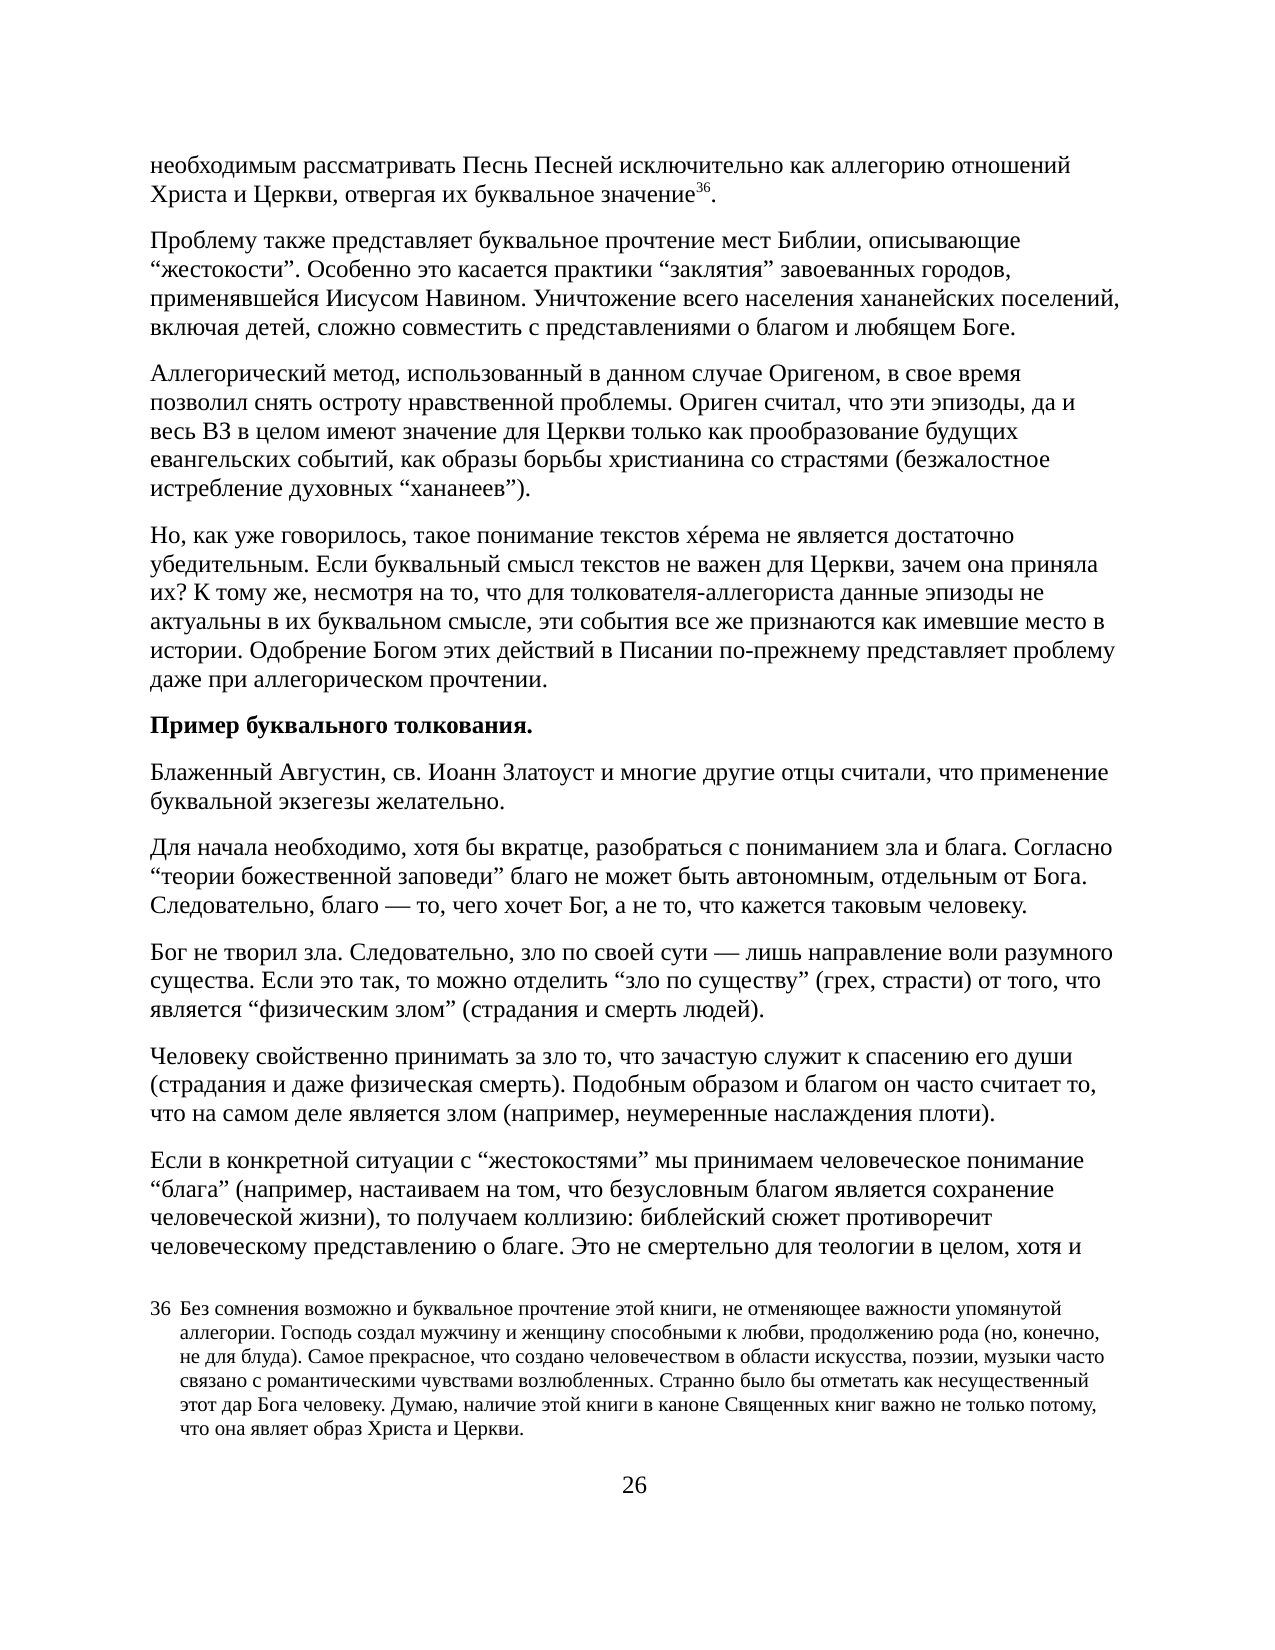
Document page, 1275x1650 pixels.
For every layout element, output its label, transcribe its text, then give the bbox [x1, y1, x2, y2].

text Человеку свойственно принимать за зло то, что зачастую служит к спасению его души (страдания и даже физическая смерть). Подобным образом и благом он часто считает то, что на самом деле является злом (например, неумеренные наслаждения плоти). [150, 1041, 1125, 1127]
text Для начала необходимо, хотя бы вкратце, разобраться с пониманием зла и блага. Согласно “теории божественной заповеди” благо не может быть автономным, отдельным от Бога. Следовательно, благо — то, чего хочет Бог, а не то, что кажется таковым человеку. [150, 832, 1125, 919]
text Аллегорический метод, использованный в данном случае Оригеном, в свое время позволил снять остроту нравственной проблемы. Ориген считал, что эти эпизоды, да и весь ВЗ в целом имеют значение для Церкви только как прообразование будущих евангельских событий, как образы борьбы христианина со страстями (безжалостное истребление духовных “хананеев”). [150, 358, 1125, 502]
text необходимым рассматривать Песнь Песней исключительно как аллегорию отношений Христа и Церкви, отвергая их буквальное значение. [150, 150, 1125, 207]
text Блаженный Августин, св. Иоанн Златоуст и многие другие отцы считали, что применение буквальной экзегезы желательно. [150, 757, 1125, 814]
text Бог не творил зла. Следовательно, зло по своей сути — лишь направление воли разумного существа. Если это так, то можно отделить “зло по существу” (грех, страсти) от того, что является “физическим злом” (страдания и смерть людей). [150, 937, 1125, 1023]
text Проблему также представляет буквальное прочтение мест Библии, описывающие “жестокости”. Особенно это касается практики “заклятия” завоеванных городов, применявшейся Иисусом Навином. Уничтожение всего населения хананейских поселений, включая детей, сложно совместить с представлениями о благом и любящем Боге. [150, 225, 1125, 340]
text Но, как уже говорилось, такое понимание текстов хéрема не является достаточно убедительным. Если буквальный смысл текстов не важен для Церкви, зачем она приняла их? К тому же, несмотря на то, что для толкователя-аллегориста данные эпизоды не актуальны в их буквальном смысле, эти события все же признаются как имевшие место в истории. Одобрение Богом этих действий в Писании по-прежнему представляет проблему даже при аллегорическом прочтении. [150, 520, 1125, 692]
text Если в конкретной ситуации с “жестокостями” мы принимаем человеческое понимание “блага” (например, настаиваем на том, что безусловным благом является сохранение человеческой жизни), то получаем коллизию: библейский сюжет противоречит человеческому представлению о благе. Это не смертельно для теологии в целом, хотя и [150, 1145, 1125, 1260]
text Пример буквального толкования. [150, 710, 1125, 739]
text Без сомнения возможно и буквальное прочтение этой книги, не отменяющее важности упомянутой аллегории. Господь создал мужчину и женщину способными к любви, продолжению рода (но, конечно, не для блуда). Самое прекрасное, что создано человечеством в области искусства, поэзии, музыки часто связано с романтическими чувствами возлюбленных. Странно было бы отметать как несущественный этот дар Бога человеку. Думаю, наличие этой книги в каноне Священных книг важно не только потому, что она являет образ Христа и Церкви. [150, 1296, 1125, 1440]
